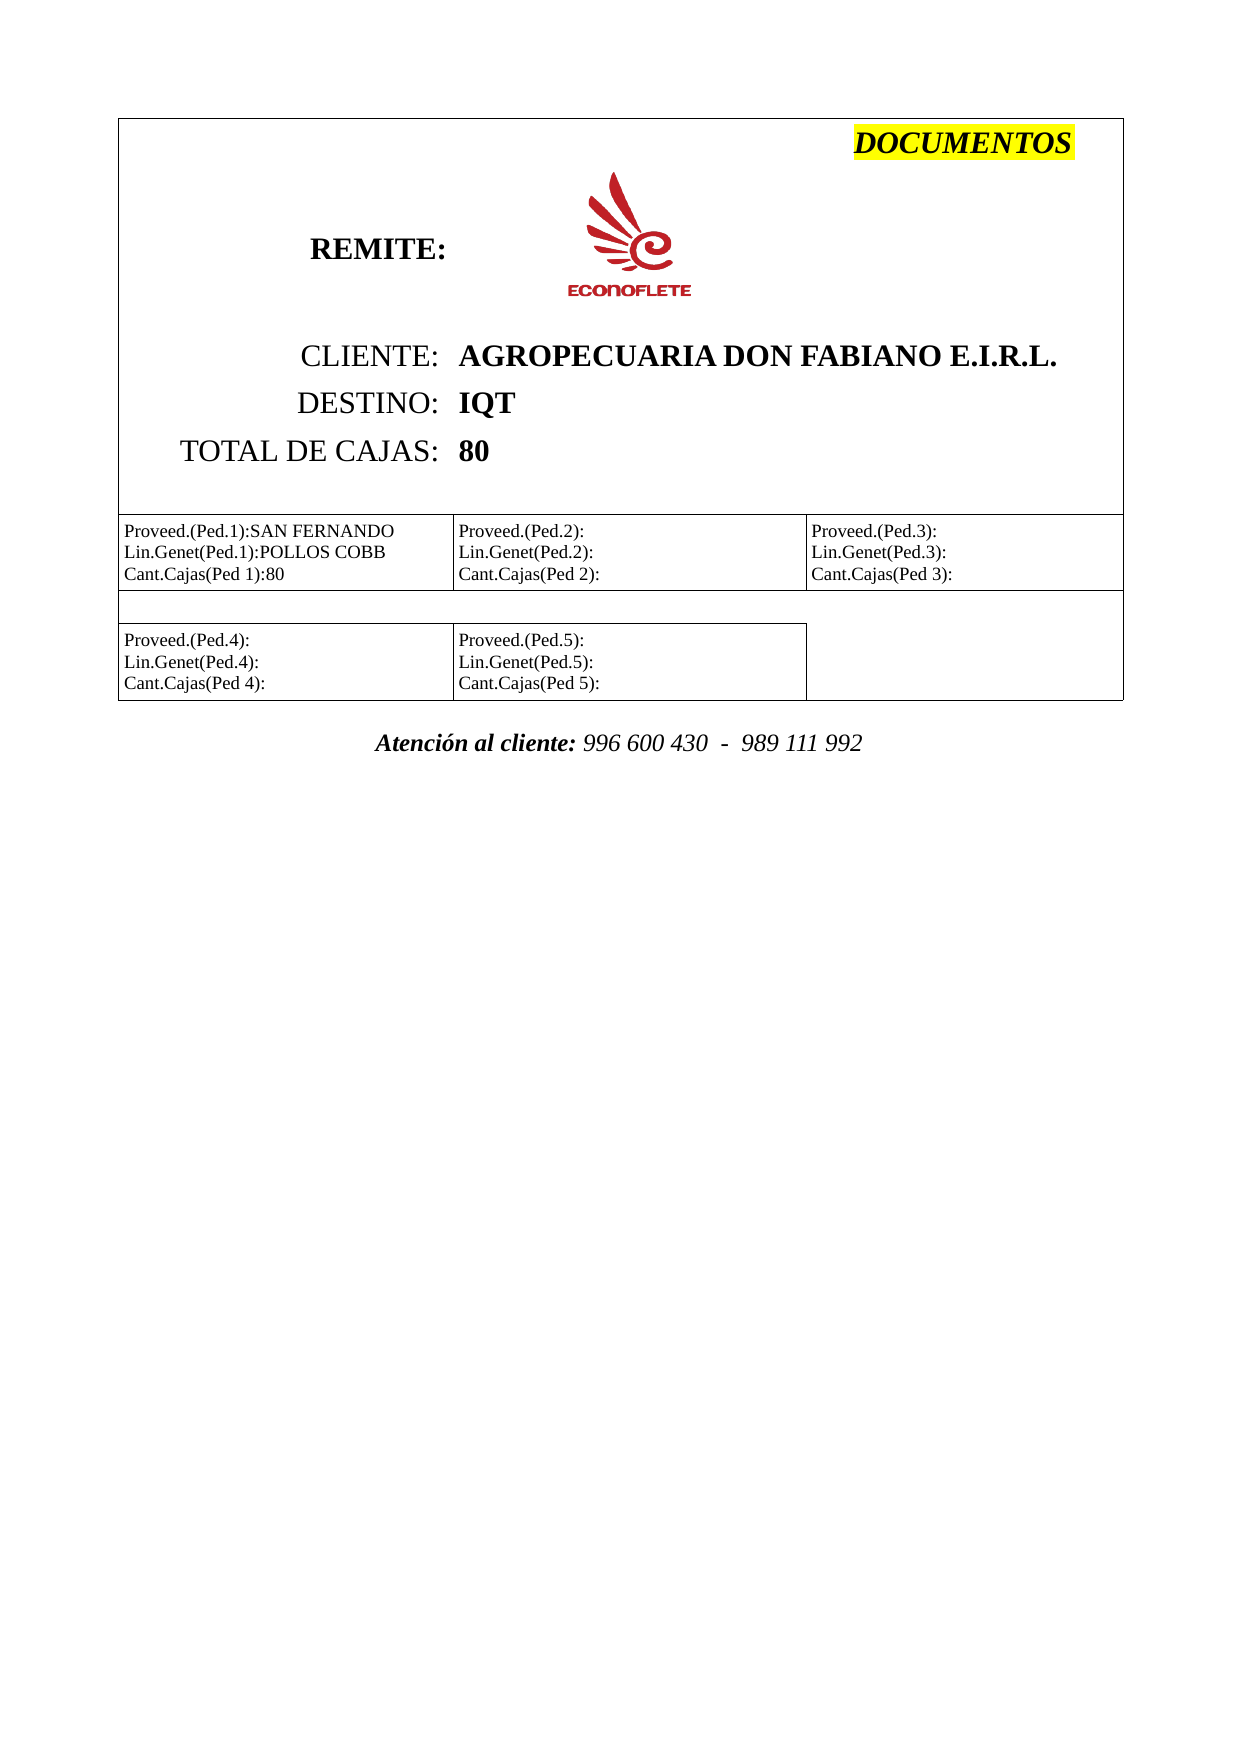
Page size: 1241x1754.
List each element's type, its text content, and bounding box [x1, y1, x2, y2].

table_cell Proveed.(Ped.1):SAN FERNANDO Lin.Genet(Ped.1):POLLOS COBB Cant.Cajas(Ped 1):80 [119, 515, 453, 590]
table_cell TOTAL DE CAJAS: [119, 426, 453, 474]
table_cell AGROPECUARIA DON FABIANO E.I.R.L. [453, 332, 1123, 379]
table_cell Proveed.(Ped.4): Lin.Genet(Ped.4): Cant.Cajas(Ped 4): [119, 624, 453, 699]
table_cell [453, 474, 806, 514]
table_cell [806, 591, 1123, 623]
table_cell [806, 379, 1123, 426]
table_header DOCUMENTOS [806, 119, 1123, 166]
table_cell REMITE: [119, 166, 453, 332]
text Atención al cliente: 996 600 430 - 989 111 992 [118, 728, 1122, 757]
table_cell [806, 474, 1123, 514]
picture [552, 171, 707, 297]
table_cell Proveed.(Ped.5): Lin.Genet(Ped.5): Cant.Cajas(Ped 5): [454, 624, 806, 699]
table_cell [806, 166, 1123, 332]
table_cell Proveed.(Ped.3): Lin.Genet(Ped.3): Cant.Cajas(Ped 3): [807, 515, 1123, 590]
table_header [453, 119, 806, 166]
table_header [119, 119, 453, 166]
table_cell [453, 166, 806, 332]
table_cell Proveed.(Ped.2): Lin.Genet(Ped.2): Cant.Cajas(Ped 2): [454, 515, 806, 590]
table_cell 80 [453, 426, 1123, 474]
table_cell CLIENTE: [119, 332, 453, 379]
table_cell DESTINO: [119, 379, 453, 426]
table_cell IQT [453, 379, 806, 426]
table_cell [119, 474, 453, 514]
table_cell [453, 591, 806, 623]
table_cell [119, 591, 453, 623]
table_cell [807, 623, 1123, 699]
